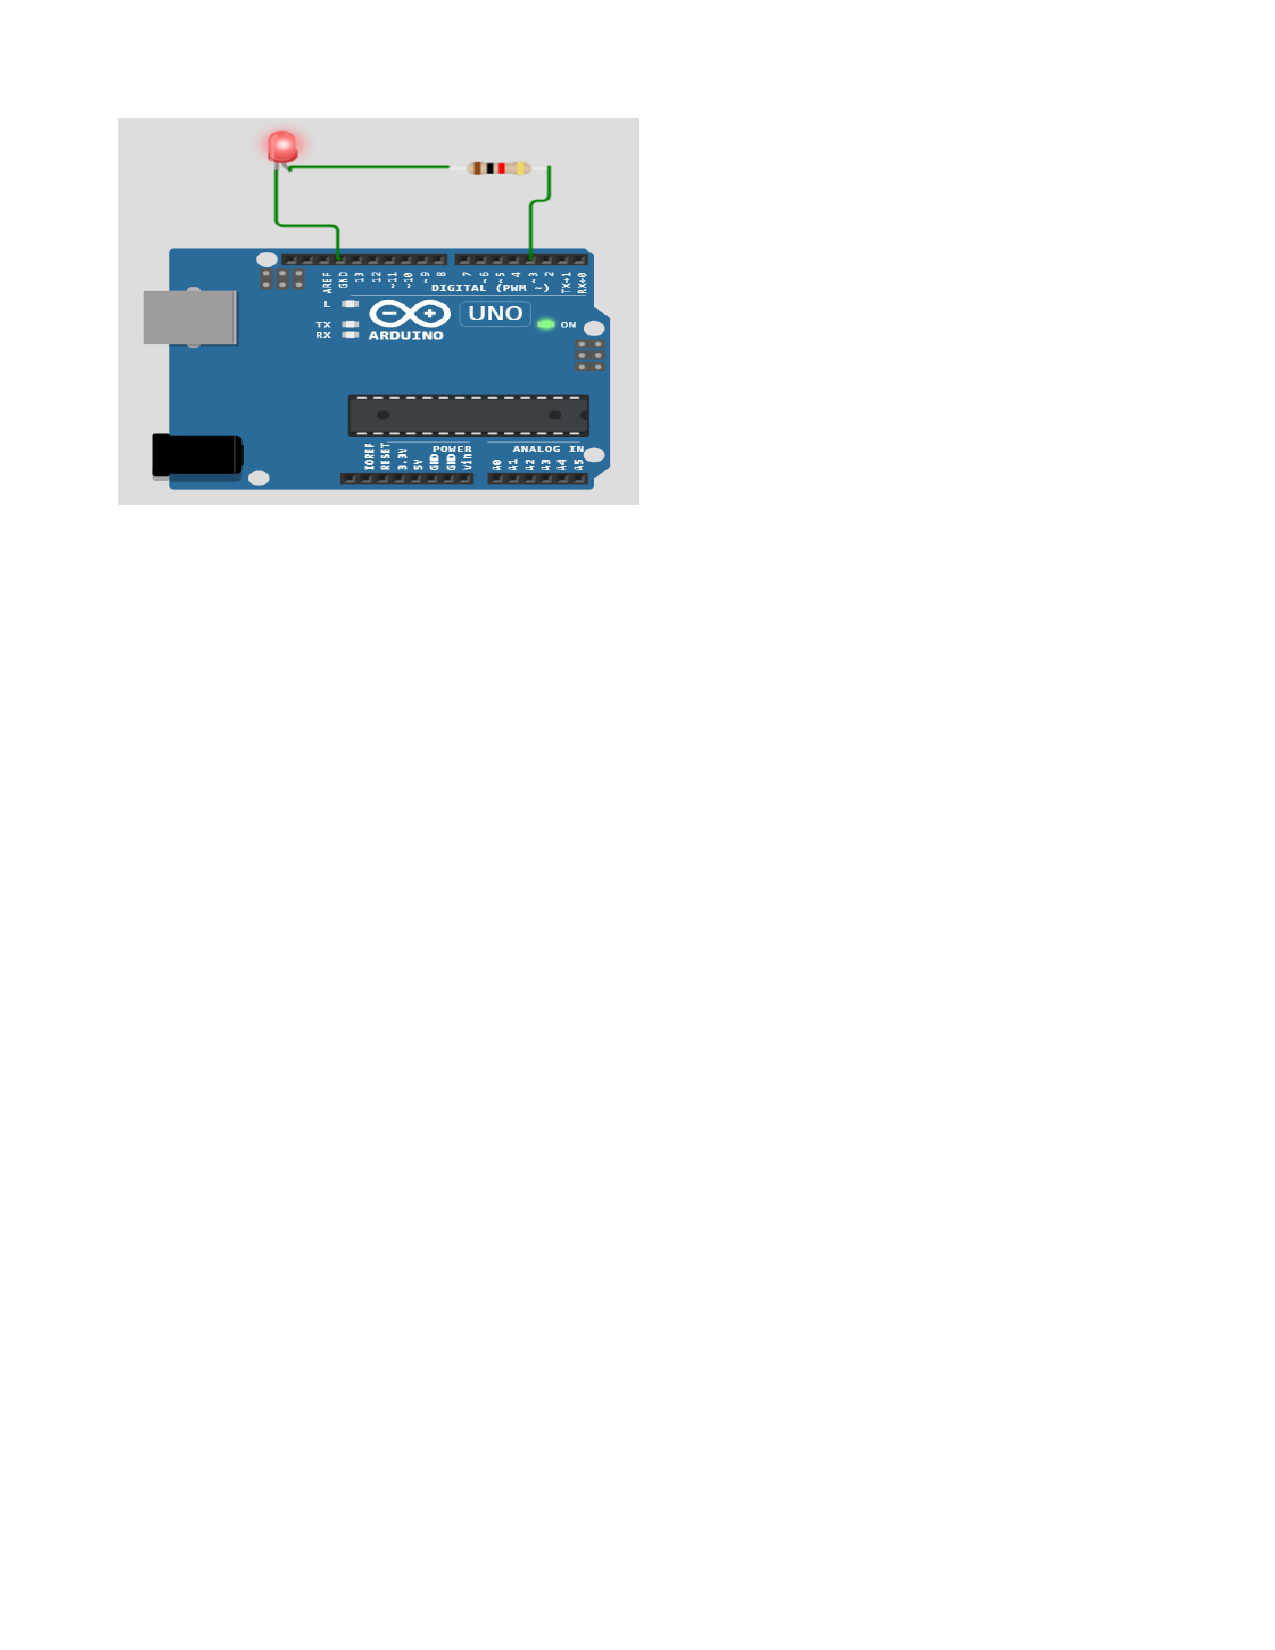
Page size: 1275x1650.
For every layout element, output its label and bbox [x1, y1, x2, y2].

picture [118, 118, 640, 505]
